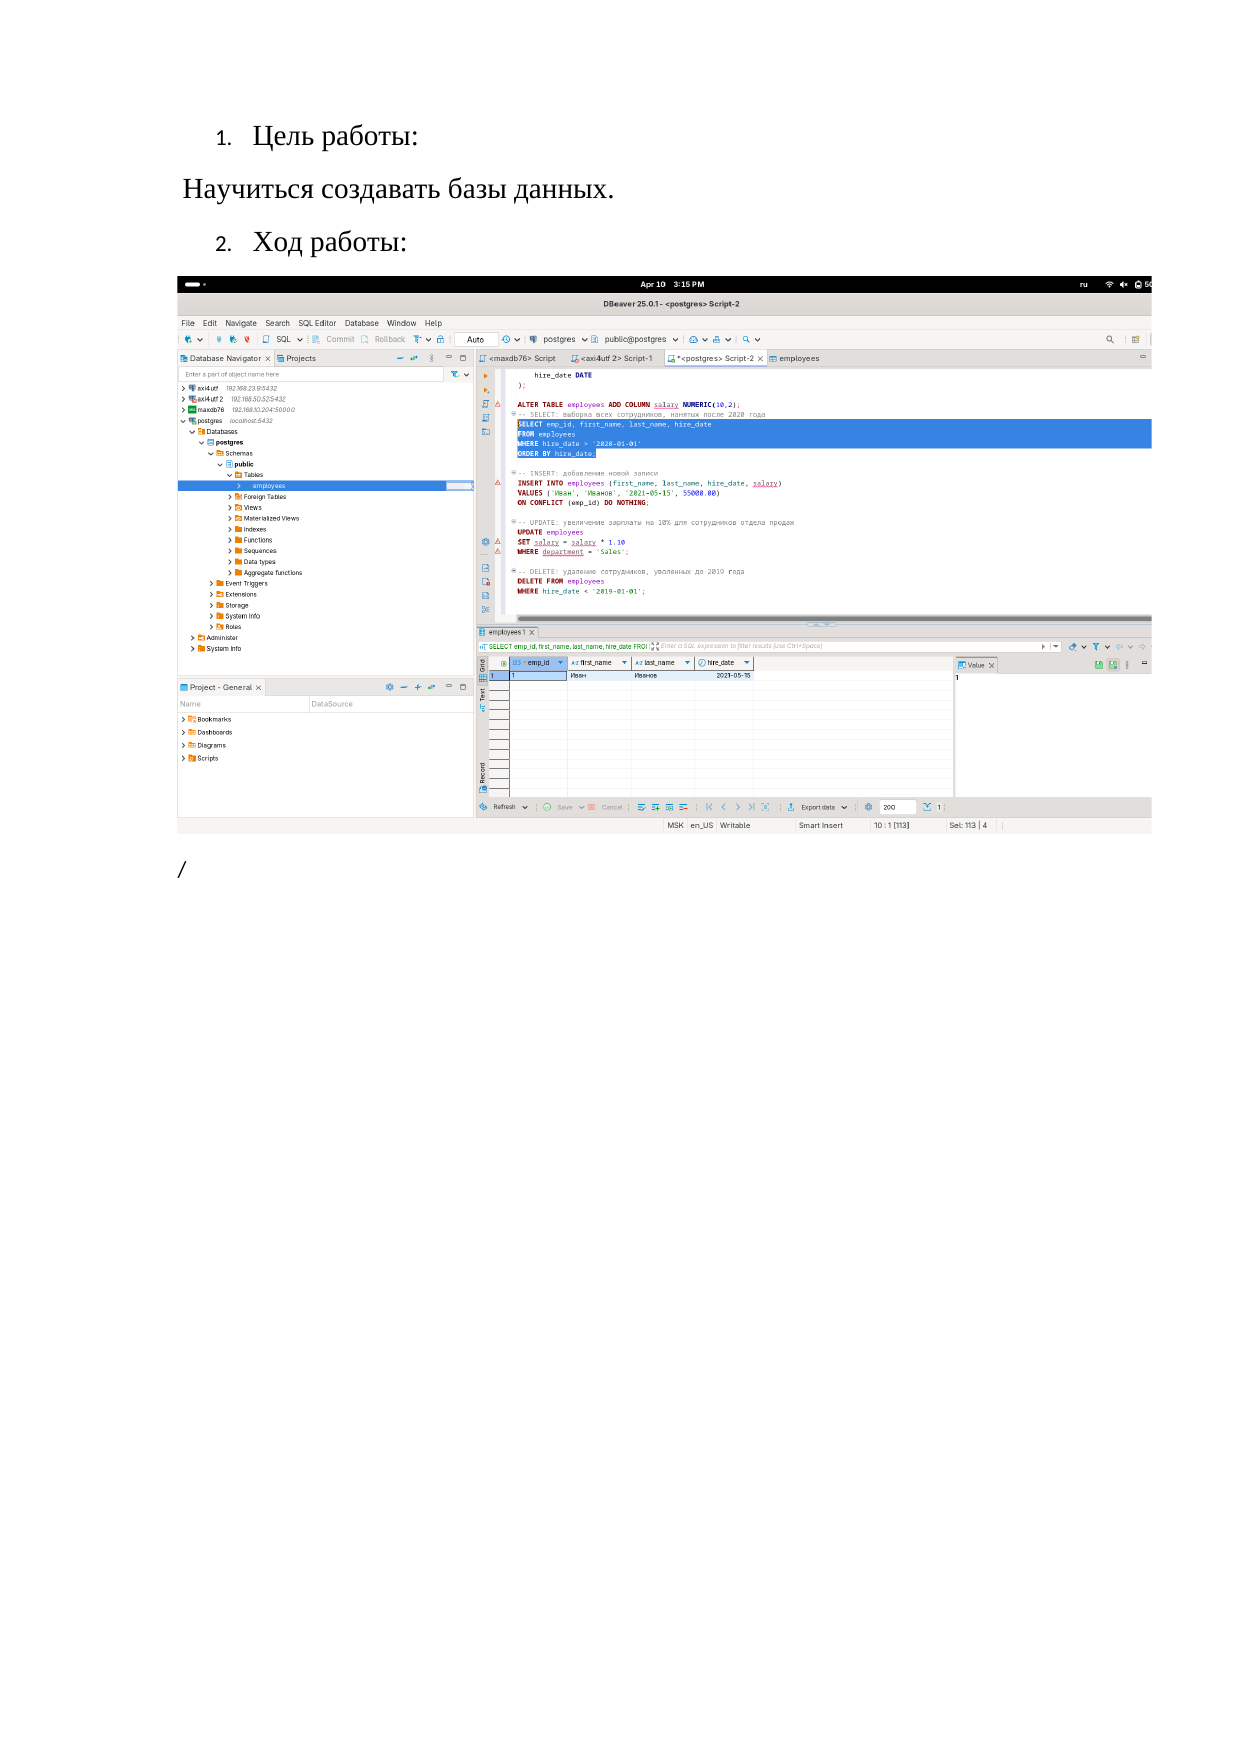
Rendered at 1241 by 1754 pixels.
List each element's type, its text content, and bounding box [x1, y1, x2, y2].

text Научиться создавать базы данных. [177, 171, 1152, 204]
picture [177, 276, 1152, 834]
list Ход работы: [215, 224, 1152, 257]
list Цель работы: [215, 118, 1152, 152]
text / [177, 834, 1152, 883]
